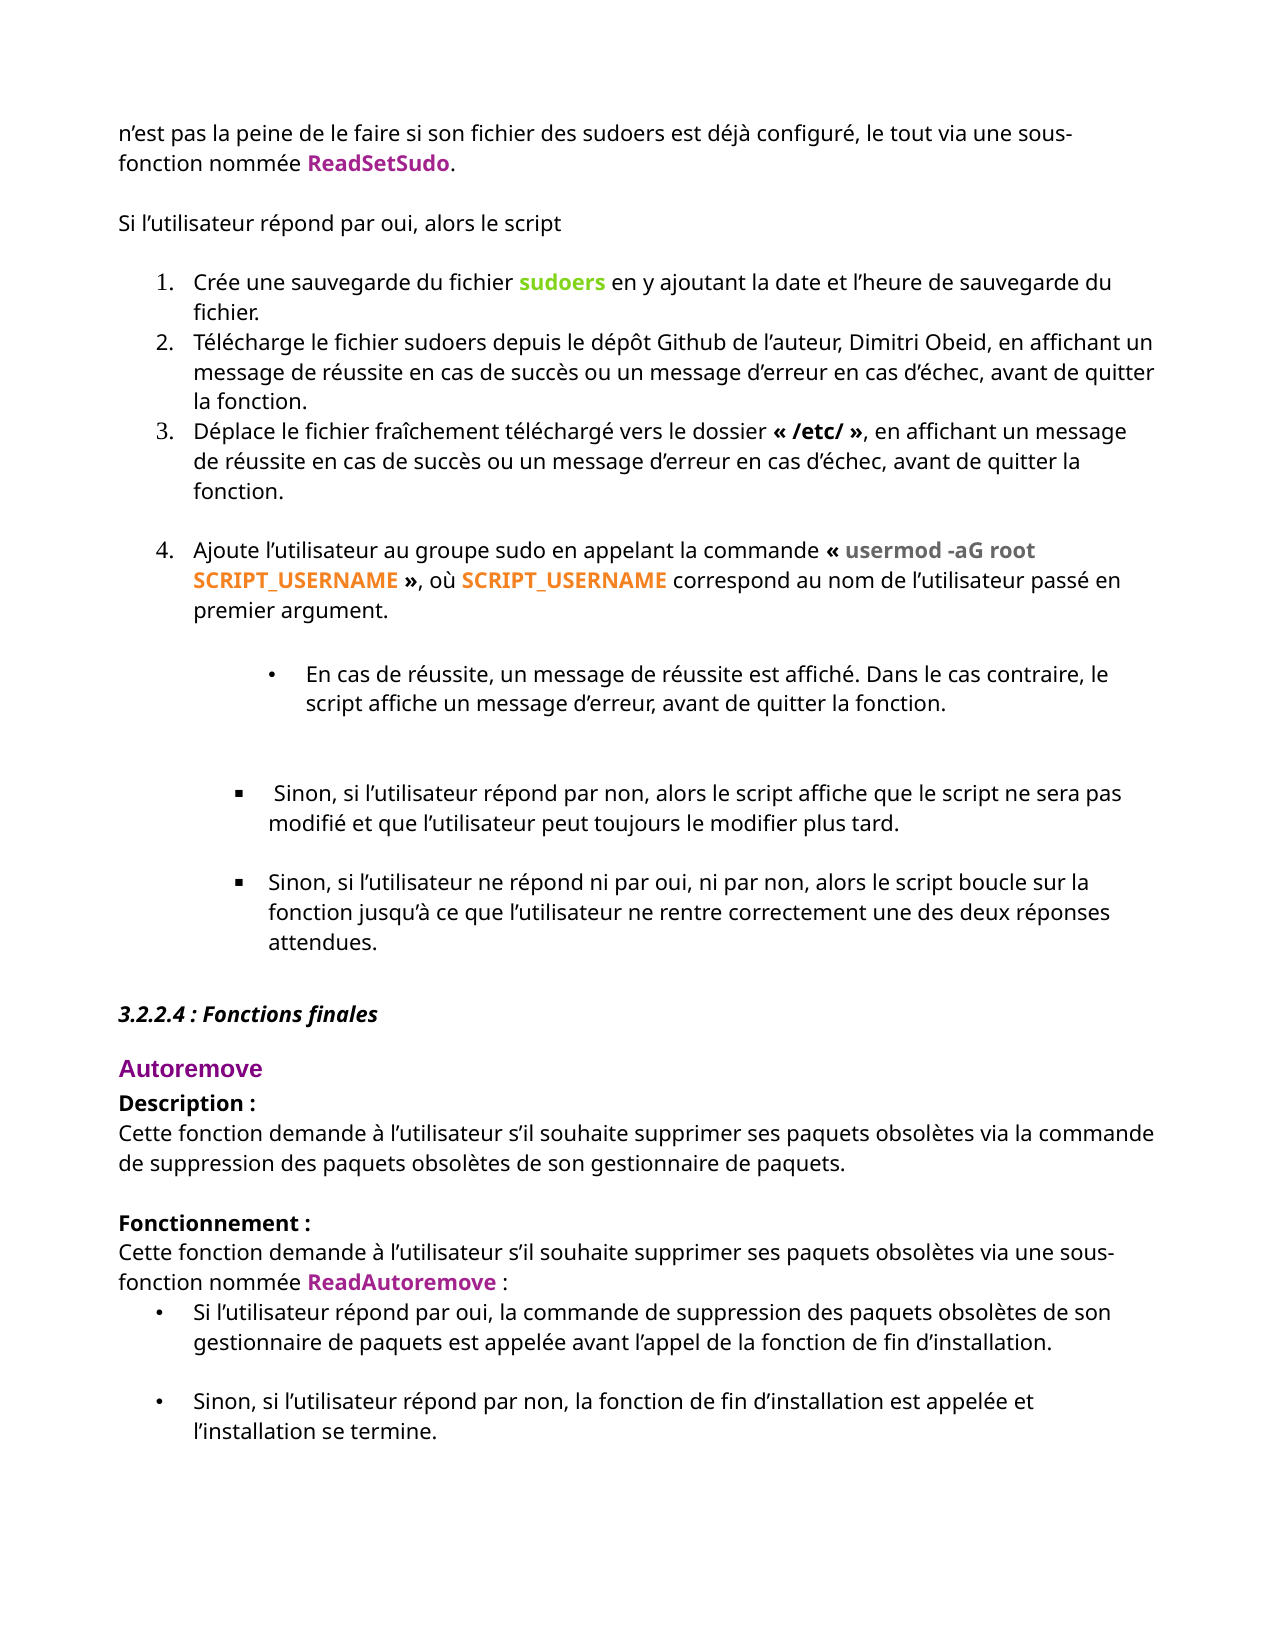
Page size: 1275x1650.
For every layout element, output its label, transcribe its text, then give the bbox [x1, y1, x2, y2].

list Déplace le fichier fraîchement téléchargé vers le dossier « /etc/ », en affichant un message de réussite en cas de succès ou un message d’erreur en cas d’échec, avant de quitter la fonction. [156, 416, 1157, 505]
text Si l’utilisateur répond par oui, alors le script [118, 207, 1157, 237]
text Description : [118, 1088, 1157, 1118]
list En cas de réussite, un message de réussite est affiché. Dans le cas contraire, le script affiche un message d’erreur, avant de quitter la fonction. [268, 659, 1157, 718]
text n’est pas la peine de le faire si son fichier des sudoers est déjà configuré, le tout via une sous-fonction nommée ReadSetSudo. [118, 118, 1157, 178]
list Si l’utilisateur répond par oui, la commande de suppression des paquets obsolètes de son gestionnaire de paquets est appelée avant l’appel de la fonction de fin d’installation. [156, 1297, 1157, 1357]
list Crée une sauvegarde du fichier sudoers en y ajoutant la date et l’heure de sauvegarde du fichier. [156, 267, 1157, 327]
text Cette fonction demande à l’utilisateur s’il souhaite supprimer ses paquets obsolètes via la commande de suppression des paquets obsolètes de son gestionnaire de paquets. [118, 1118, 1157, 1178]
text Fonctionnement : [118, 1208, 1157, 1237]
list Télécharge le fichier sudoers depuis le dépôt Github de l’auteur, Dimitri Obeid, en affichant un message de réussite en cas de succès ou un message d’erreur en cas d’échec, avant de quitter la fonction. [156, 327, 1157, 416]
list Ajoute l’utilisateur au groupe sudo en appelant la commande « usermod -aG root SCRIPT_USERNAME », où SCRIPT_USERNAME correspond au nom de l’utilisateur passé en premier argument. [156, 535, 1157, 624]
list Sinon, si l’utilisateur répond par non, la fonction de fin d’installation est appelée et l’installation se termine. [156, 1386, 1157, 1446]
list Sinon, si l’utilisateur répond par non, alors le script affiche que le script ne sera pas modifié et que l’utilisateur peut toujours le modifier plus tard. [231, 778, 1157, 837]
text Cette fonction demande à l’utilisateur s’il souhaite supprimer ses paquets obsolètes via une sous-fonction nommée ReadAutoremove : [118, 1237, 1157, 1297]
subtitle Autoremove [118, 1054, 1157, 1082]
subtitle 3.2.2.4 : Fonctions finales [118, 999, 1157, 1029]
list Sinon, si l’utilisateur ne répond ni par oui, ni par non, alors le script boucle sur la fonction jusqu’à ce que l’utilisateur ne rentre correctement une des deux réponses attendues. [231, 867, 1157, 957]
